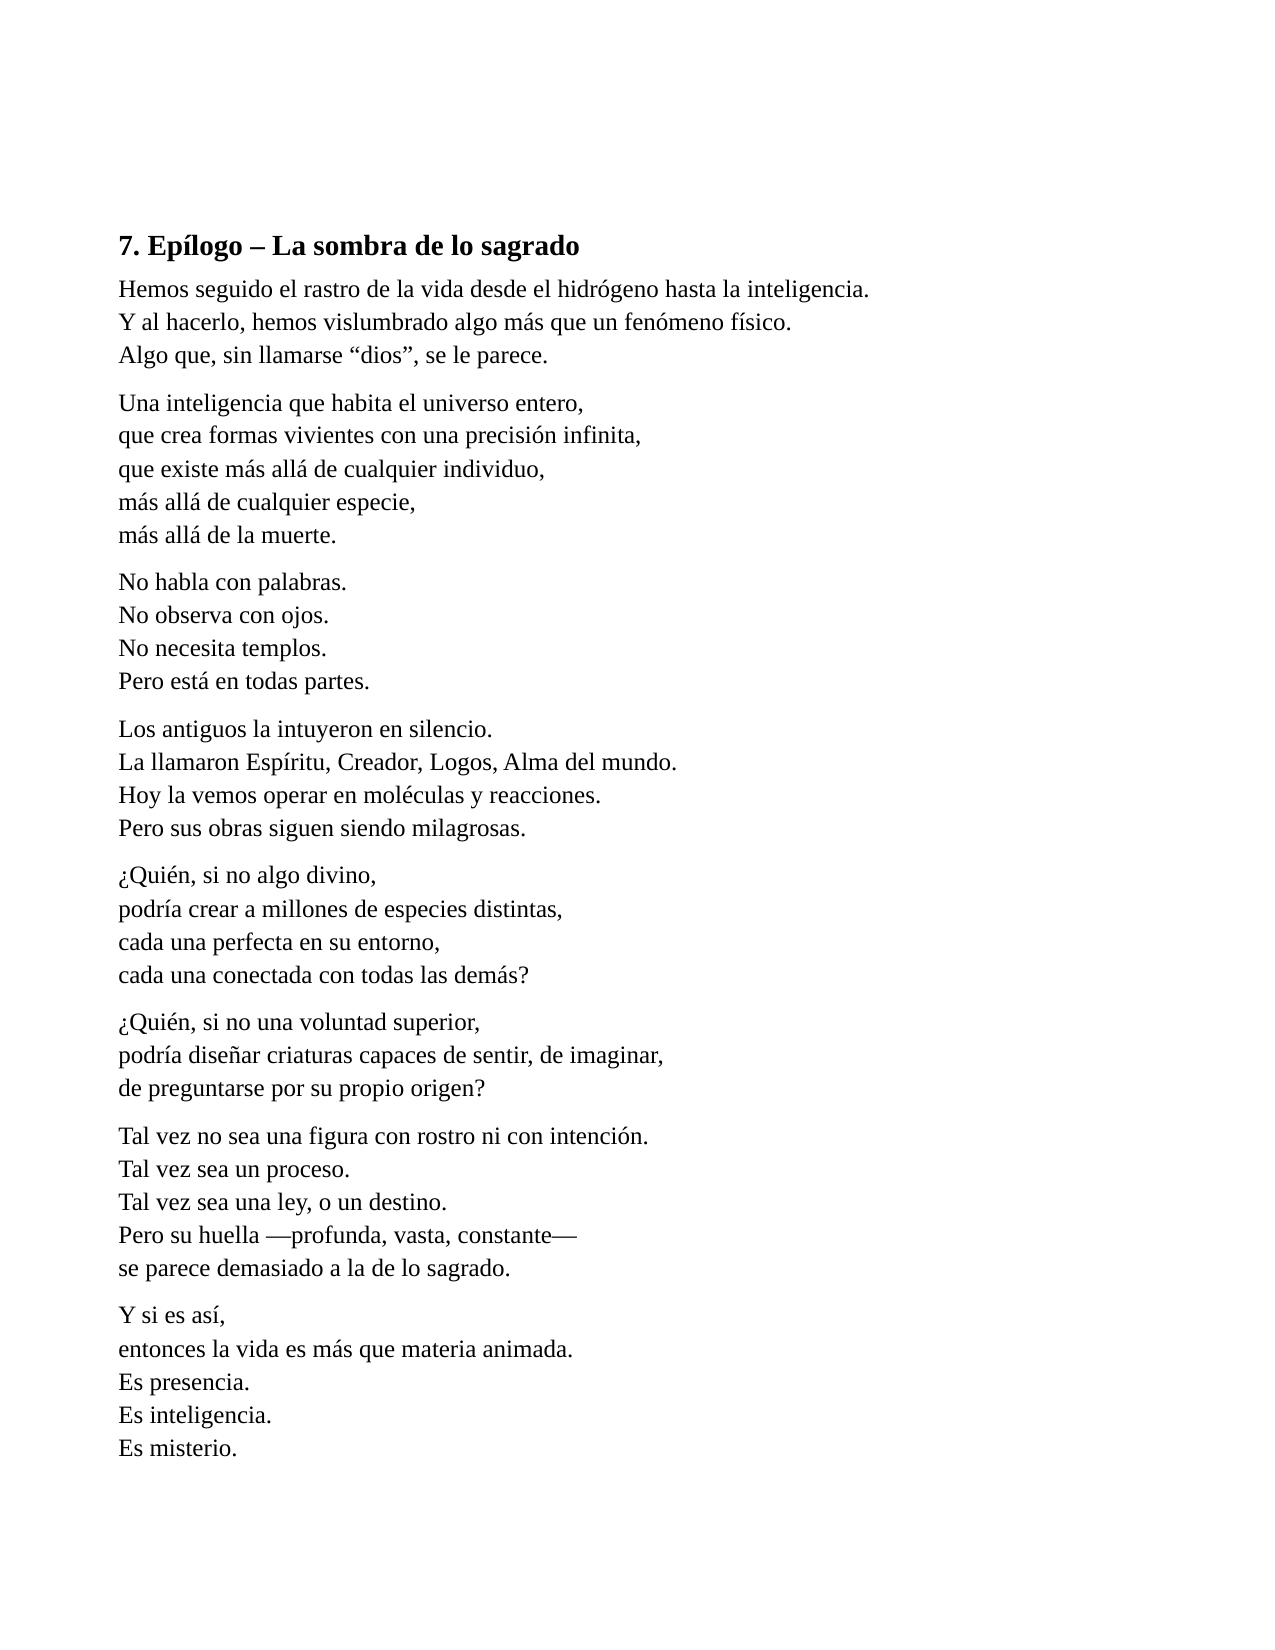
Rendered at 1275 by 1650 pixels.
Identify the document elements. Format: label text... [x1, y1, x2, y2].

text Los antiguos la intuyeron en silencio. La llamaron Espíritu, Creador, Logos, Alma del mundo. Hoy la vemos operar en moléculas y reacciones. Pero sus obras siguen siendo milagrosas. [118, 714, 1157, 842]
text Hemos seguido el rastro de la vida desde el hidrógeno hasta la inteligencia. Y al hacerlo, hemos vislumbrado algo más que un fenómeno físico. Algo que, sin llamarse “dios”, se le parece. [118, 274, 1157, 369]
subtitle 7. Epílogo – La sombra de lo sagrado [118, 228, 1157, 261]
text Y si es así, entonces la vida es más que materia animada. Es presencia. Es inteligencia. Es misterio. [118, 1301, 1157, 1461]
text Una inteligencia que habita el universo entero, que crea formas vivientes con una precisión infinita, que existe más allá de cualquier individuo, más allá de cualquier especie, más allá de la muerte. [118, 388, 1157, 548]
text No habla con palabras. No observa con ojos. No necesita templos. Pero está en todas partes. [118, 567, 1157, 695]
text ¿Quién, si no algo divino, podría crear a millones de especies distintas, cada una perfecta en su entorno, cada una conectada con todas las demás? [118, 861, 1157, 988]
text Tal vez no sea una figura con rostro ni con intención. Tal vez sea un proceso. Tal vez sea una ley, o un destino. Pero su huella —profunda, vasta, constante— se parece demasiado a la de lo sagrado. [118, 1121, 1157, 1282]
text ¿Quién, si no una voluntad superior, podría diseñar criaturas capaces de sentir, de imaginar, de preguntarse por su propio origen? [118, 1007, 1157, 1102]
